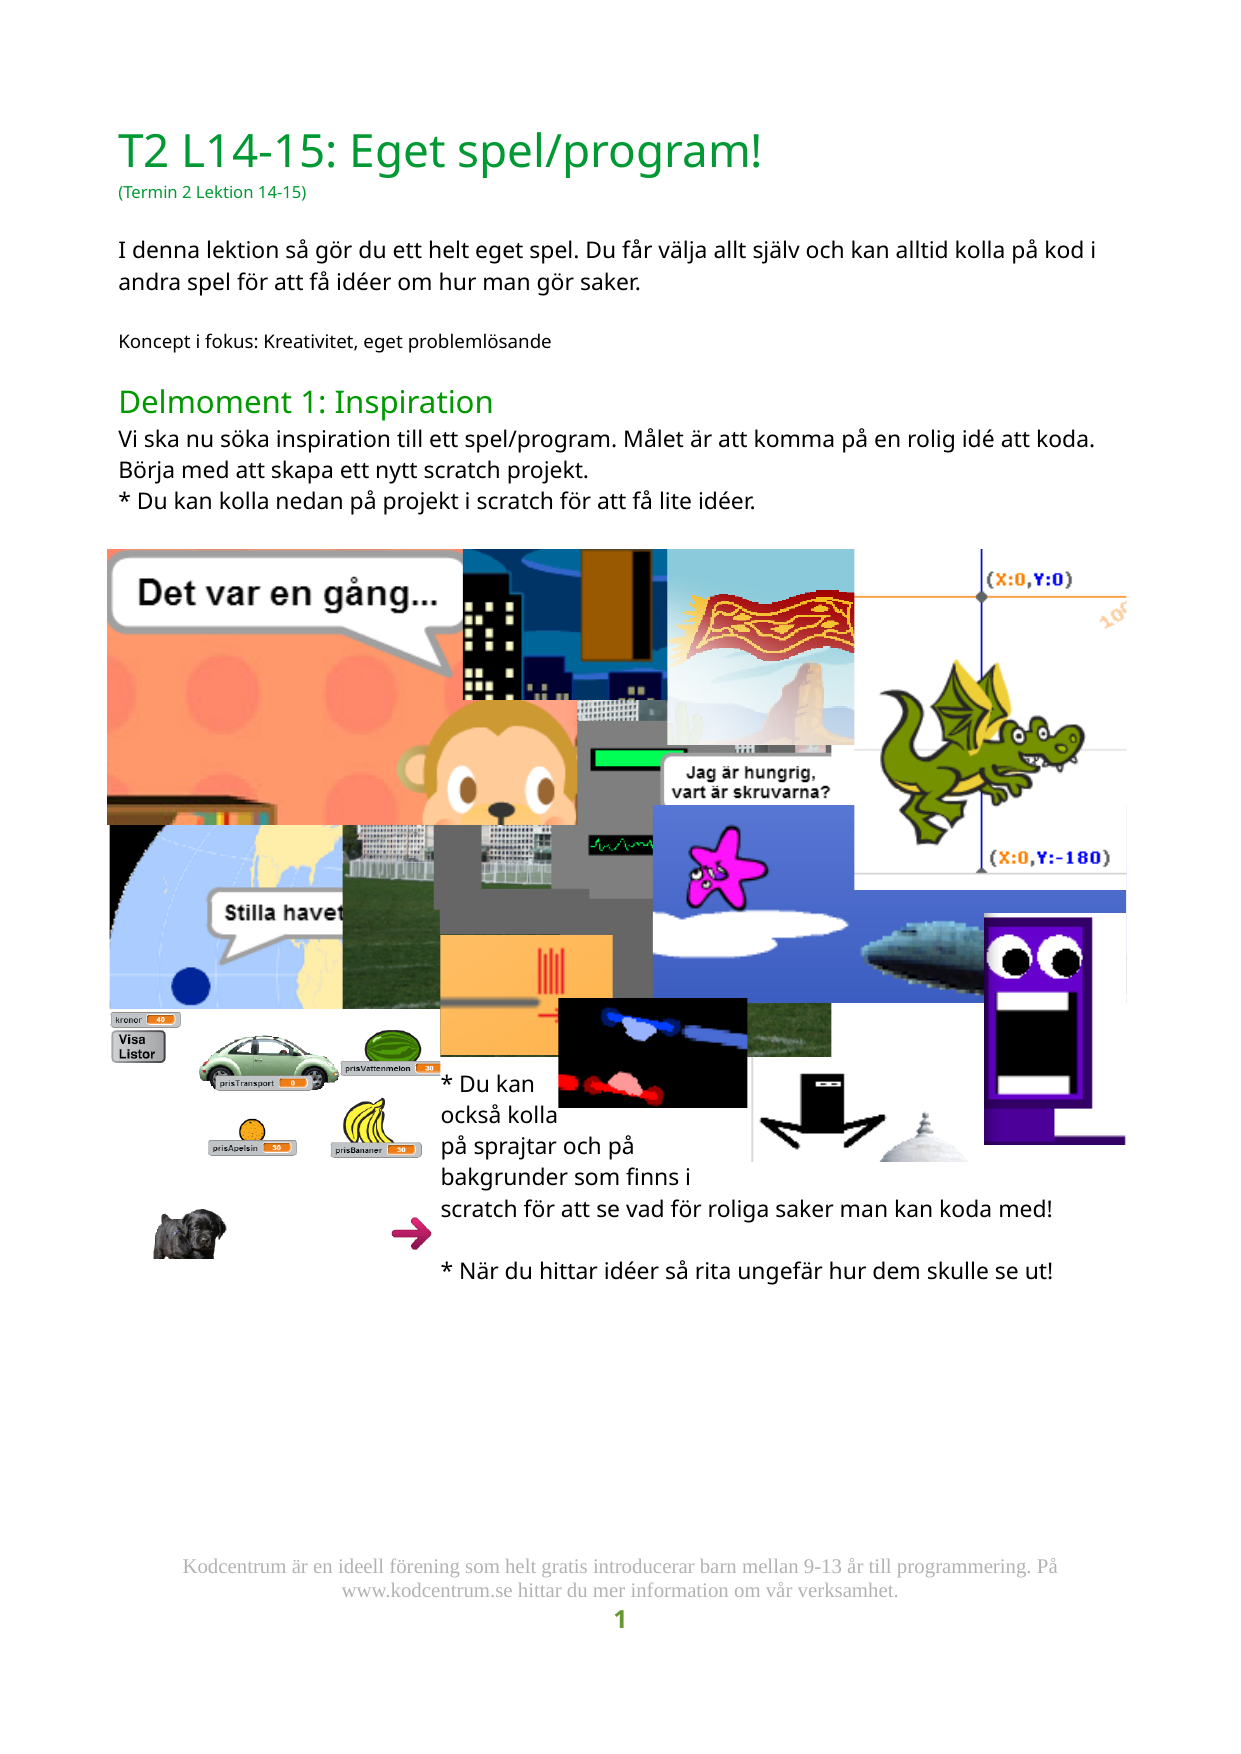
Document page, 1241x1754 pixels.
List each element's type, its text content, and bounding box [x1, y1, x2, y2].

text Delmoment 1: Inspiration [118, 380, 1122, 423]
text * Du kan också kolla på sprajtar och på bakgrunder som finns i scratch för att se vad för roliga saker man kan koda med! [441, 1067, 1122, 1224]
text * När du hittar idéer så rita ungefär hur dem skulle se ut! [118, 1255, 1122, 1286]
text Vi ska nu söka inspiration till ett spel/program. Målet är att komma på en rolig idé att koda. Börja med att skapa ett nytt scratch projekt. [118, 423, 1122, 485]
text * Du kan kolla nedan på projekt i scratch för att få lite idéer. [118, 485, 1122, 516]
text T2 L14-15: Eget spel/program! [118, 118, 1122, 181]
text I denna lektion så gör du ett helt eget spel. Du får välja allt själv och kan alltid kolla på kod i andra spel för att få idéer om hur man gör saker. [118, 234, 1122, 297]
text (Termin 2 Lektion 14-15) [118, 181, 1122, 203]
text Koncept i fokus: Kreativitet, eget problemlösande [118, 328, 1122, 354]
picture [107, 549, 1127, 1259]
